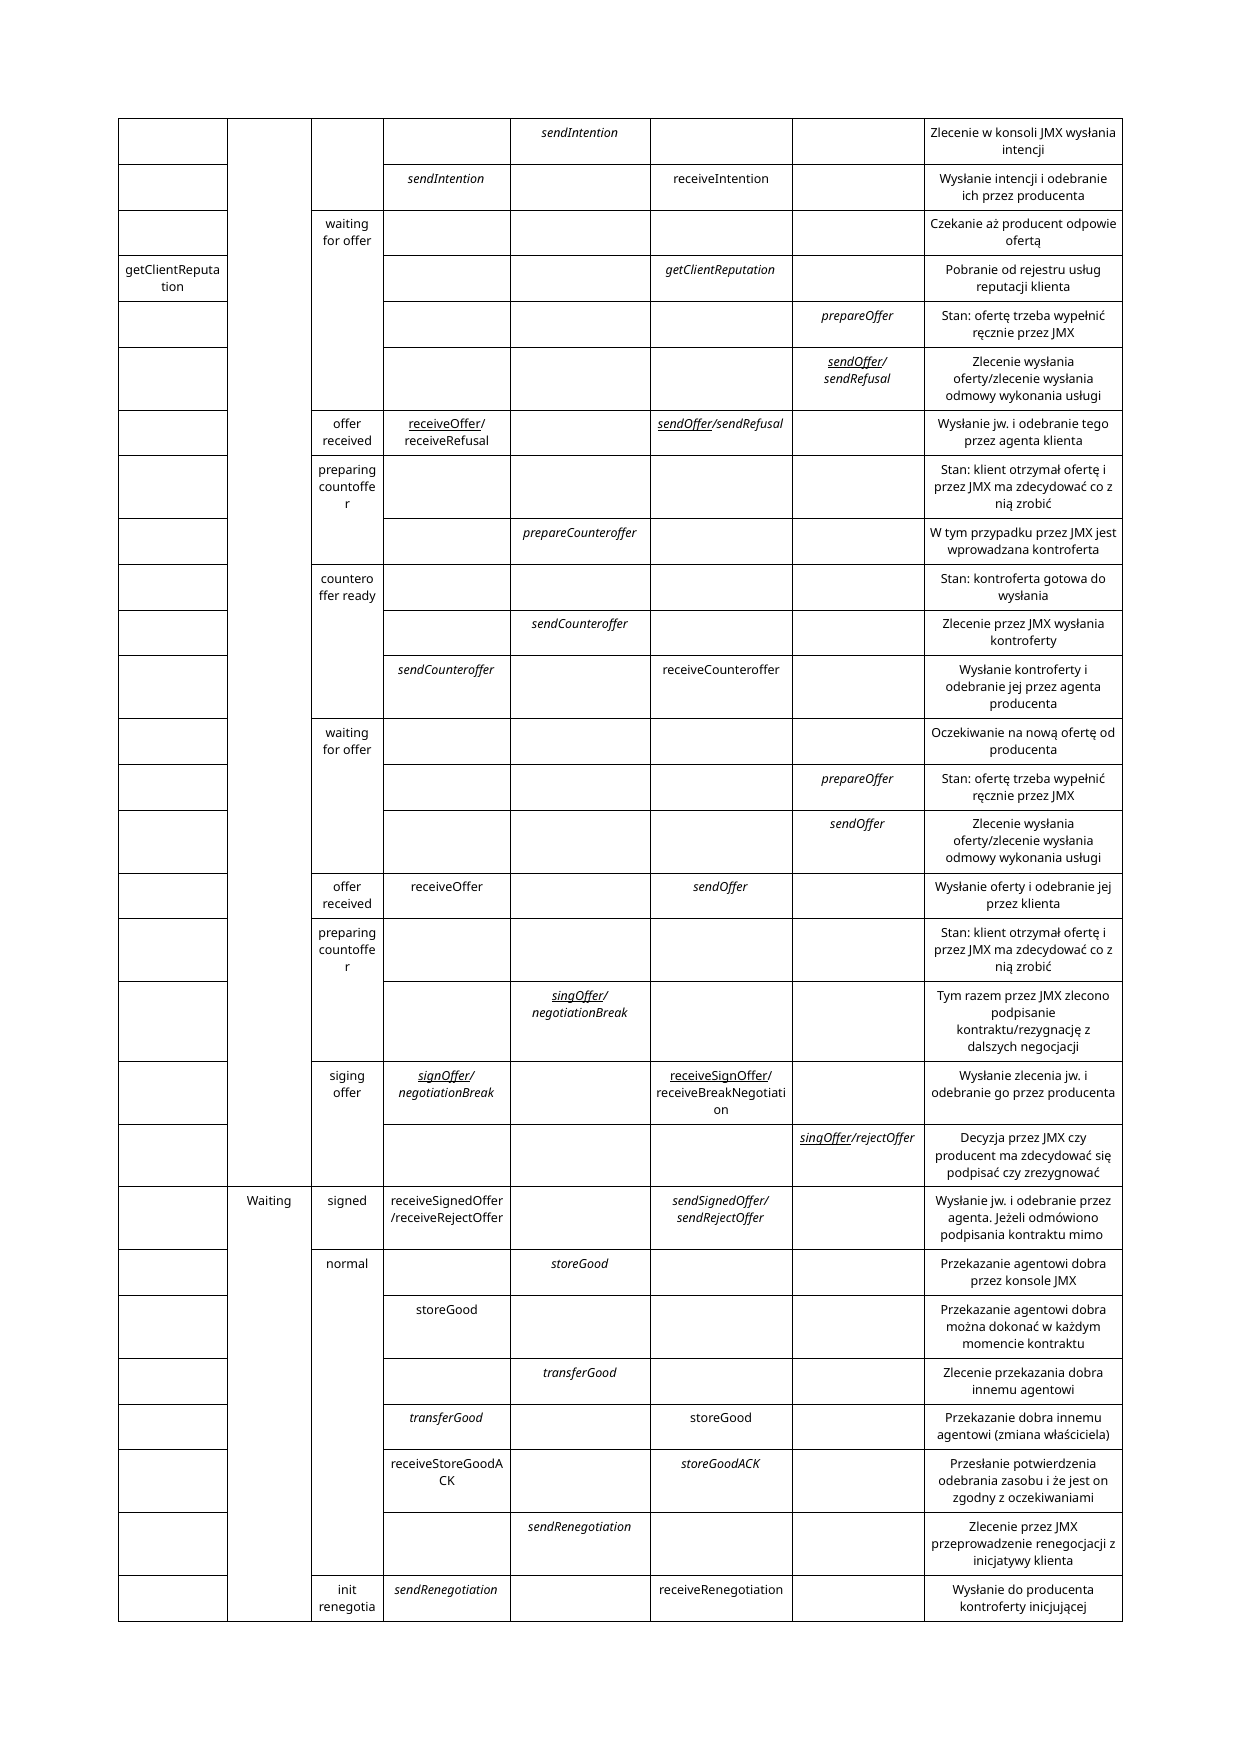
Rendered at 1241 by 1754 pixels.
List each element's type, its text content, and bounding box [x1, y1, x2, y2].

table_cell [384, 1250, 510, 1295]
table_cell Czekanie aż producent odpowie ofertą [925, 211, 1122, 255]
table_cell [511, 1576, 650, 1621]
table_cell [793, 211, 924, 255]
table_cell Zlecenie w konsoli JMX wysłania intencji [925, 119, 1122, 164]
table_cell sendSignedOffer/sendRejectOffer [651, 1187, 792, 1249]
table_cell [511, 719, 650, 764]
table_cell receiveRenegotiation [651, 1576, 792, 1621]
table_cell [793, 1405, 924, 1449]
table_cell preparing countoffer [312, 456, 383, 564]
table_cell [793, 874, 924, 918]
table_cell [119, 1576, 227, 1621]
table_cell sendOffer [793, 811, 924, 872]
table_cell [384, 811, 510, 872]
table_cell [119, 1062, 227, 1124]
table_cell waiting for offer [312, 719, 383, 872]
table_cell [511, 411, 650, 455]
table_cell [384, 302, 510, 347]
table_cell sendIntention [384, 165, 510, 209]
table_cell [793, 1576, 924, 1621]
table_cell receiveSignedOffer/receiveRejectOffer [384, 1187, 510, 1249]
table_cell Tym razem przez JMX zlecono podpisanie kontraktu/rezygnację z dalszych negocjacji [925, 982, 1122, 1061]
table_cell receiveOffer [384, 874, 510, 918]
table_cell [119, 1296, 227, 1358]
table_cell [119, 982, 227, 1061]
table_cell storeGood [384, 1296, 510, 1358]
table_cell [119, 1450, 227, 1512]
table_cell [793, 411, 924, 455]
table_cell [119, 919, 227, 981]
table_cell [511, 656, 650, 718]
table_cell preparing countoffer [312, 919, 383, 1061]
table_cell [651, 519, 792, 564]
table_cell [119, 165, 227, 209]
table_cell Decyzja przez JMX czy producent ma zdecydować się podpisać czy zrezygnować [925, 1125, 1122, 1186]
table_cell transferGood [384, 1405, 510, 1449]
table_cell normal [312, 1250, 383, 1575]
table_cell sendCounteroffer [384, 656, 510, 718]
table_cell [511, 1125, 650, 1186]
table_cell [119, 1187, 227, 1249]
table_cell [793, 1062, 924, 1124]
table_cell Stan: kontroferta gotowa do wysłania [925, 565, 1122, 609]
table_cell prepareOffer [793, 302, 924, 347]
table_cell [793, 1187, 924, 1249]
table_cell [793, 1250, 924, 1295]
table_cell Przesłanie potwierdzenia odebrania zasobu i że jest on zgodny z oczekiwaniami [925, 1450, 1122, 1512]
table_cell W tym przypadku przez JMX jest wprowadzana kontroferta [925, 519, 1122, 564]
table_cell [119, 1513, 227, 1575]
table_cell [384, 119, 510, 164]
table_cell Oczekiwanie na nową ofertę od producenta [925, 719, 1122, 764]
table_cell Zlecenie przekazania dobra innemu agentowi [925, 1359, 1122, 1403]
table_cell offer received [312, 411, 383, 455]
table_cell [511, 919, 650, 981]
table_cell Zlecenie wysłania oferty/zlecenie wysłania odmowy wykonania usługi [925, 348, 1122, 409]
table_cell Przekazanie agentowi dobra przez konsole JMX [925, 1250, 1122, 1295]
table_cell [651, 1250, 792, 1295]
table_cell [793, 919, 924, 981]
table_cell receiveIntention [651, 165, 792, 209]
table_cell getClientReputation [651, 256, 792, 301]
table_cell [511, 1062, 650, 1124]
table_cell [793, 256, 924, 301]
table_cell [651, 811, 792, 872]
table_cell Zlecenie przez JMX przeprowadzenie renegocjacji z inicjatywy klienta [925, 1513, 1122, 1575]
table_cell receiveOffer/receiveRefusal [384, 411, 510, 455]
table_cell [119, 811, 227, 872]
table_cell Stan: klient otrzymał ofertę i przez JMX ma zdecydować co z nią zrobić [925, 456, 1122, 518]
table_cell [651, 919, 792, 981]
table_cell Stan: ofertę trzeba wypełnić ręcznie przez JMX [925, 765, 1122, 809]
table_cell [651, 302, 792, 347]
table_cell [511, 165, 650, 209]
table_cell [384, 1513, 510, 1575]
table_cell [651, 1125, 792, 1186]
table_cell [119, 519, 227, 564]
table_cell [119, 119, 227, 164]
table_cell singOffer/negotiationBreak [511, 982, 650, 1061]
table_cell singOffer/rejectOffer [793, 1125, 924, 1186]
table_cell prepareOffer [793, 765, 924, 809]
table_cell receiveCounteroffer [651, 656, 792, 718]
table_cell Przekazanie dobra innemu agentowi (zmiana właściciela) [925, 1405, 1122, 1449]
table_cell [793, 456, 924, 518]
table_cell sendRenegotiation [384, 1576, 510, 1621]
table_cell sendOffer/sendRefusal [793, 348, 924, 409]
table_cell [793, 565, 924, 609]
table_cell Przekazanie agentowi dobra można dokonać w każdym momencie kontraktu [925, 1296, 1122, 1358]
table_cell [119, 611, 227, 655]
table_cell [384, 765, 510, 809]
table_cell Wysłanie jw. i odebranie tego przez agenta klienta [925, 411, 1122, 455]
table_cell [119, 1250, 227, 1295]
table_cell [119, 348, 227, 409]
table_cell Stan: ofertę trzeba wypełnić ręcznie przez JMX [925, 302, 1122, 347]
table_cell [793, 165, 924, 209]
table_cell sendOffer/sendRefusal [651, 411, 792, 455]
table_cell [384, 982, 510, 1061]
table_cell receiveStoreGoodACK [384, 1450, 510, 1512]
table_cell [511, 348, 650, 409]
table_cell [384, 348, 510, 409]
table_cell [511, 1405, 650, 1449]
table_cell [651, 348, 792, 409]
table_cell [651, 1513, 792, 1575]
table_cell getClientReputation [119, 256, 227, 301]
table_cell [119, 211, 227, 255]
table_cell sendIntention [511, 119, 650, 164]
table_cell [511, 1450, 650, 1512]
table_cell waiting for offer [312, 211, 383, 409]
table_cell [119, 1125, 227, 1186]
table_cell Wysłanie do producenta kontroferty inicjującej [925, 1576, 1122, 1621]
table_cell [793, 1450, 924, 1512]
table_cell [119, 1359, 227, 1403]
table_cell sendRenegotiation [511, 1513, 650, 1575]
table_cell [651, 1296, 792, 1358]
table_cell signed [312, 1187, 383, 1249]
table_cell [511, 874, 650, 918]
table_cell [119, 656, 227, 718]
table_cell [312, 119, 383, 209]
table_cell sendOffer [651, 874, 792, 918]
table_cell [511, 456, 650, 518]
table_cell [119, 874, 227, 918]
table_cell [793, 1359, 924, 1403]
table_cell [651, 982, 792, 1061]
table_cell [384, 519, 510, 564]
table_cell [793, 519, 924, 564]
table_cell [793, 719, 924, 764]
table_cell [119, 719, 227, 764]
table_cell init renegotia [312, 1576, 383, 1621]
table_cell sendCounteroffer [511, 611, 650, 655]
table_cell [651, 765, 792, 809]
table_cell Zlecenie wysłania oferty/zlecenie wysłania odmowy wykonania usługi [925, 811, 1122, 872]
table_cell [384, 211, 510, 255]
table_cell storeGood [651, 1405, 792, 1449]
table_cell siging offer [312, 1062, 383, 1186]
table_cell Wysłanie oferty i odebranie jej przez klienta [925, 874, 1122, 918]
table_cell [511, 211, 650, 255]
table_cell [119, 456, 227, 518]
table_cell [651, 456, 792, 518]
table_cell Wysłanie kontroferty i odebranie jej przez agenta producenta [925, 656, 1122, 718]
table_cell prepareCounteroffer [511, 519, 650, 564]
table_cell Waiting [228, 1187, 311, 1621]
table_cell [793, 656, 924, 718]
table_cell Wysłanie zlecenia jw. i odebranie go przez producenta [925, 1062, 1122, 1124]
table_cell [651, 719, 792, 764]
table_cell [384, 565, 510, 609]
table_cell [384, 719, 510, 764]
table_cell storeGood [511, 1250, 650, 1295]
table_cell storeGoodACK [651, 1450, 792, 1512]
table_cell [119, 1405, 227, 1449]
table_cell [384, 919, 510, 981]
table_cell [511, 1187, 650, 1249]
table_cell Zlecenie przez JMX wysłania kontroferty [925, 611, 1122, 655]
table_cell [793, 1513, 924, 1575]
table_cell [228, 119, 311, 1186]
table_cell [119, 765, 227, 809]
table_cell [793, 119, 924, 164]
table_cell [384, 1125, 510, 1186]
table_cell [651, 565, 792, 609]
table_cell [384, 256, 510, 301]
table_cell counteroffer ready [312, 565, 383, 718]
table_cell [511, 256, 650, 301]
table_cell [384, 456, 510, 518]
table_cell [651, 211, 792, 255]
table_cell [793, 1296, 924, 1358]
table_cell [651, 119, 792, 164]
table_cell [793, 982, 924, 1061]
table_cell offer received [312, 874, 383, 918]
table_cell [511, 811, 650, 872]
table_cell [511, 765, 650, 809]
table_cell [511, 302, 650, 347]
table_cell transferGood [511, 1359, 650, 1403]
table_cell [384, 1359, 510, 1403]
table_cell [119, 411, 227, 455]
table_cell [384, 611, 510, 655]
table_cell Wysłanie intencji i odebranie ich przez producenta [925, 165, 1122, 209]
table_cell [511, 1296, 650, 1358]
table_cell [511, 565, 650, 609]
table_cell [119, 302, 227, 347]
table_cell signOffer/negotiationBreak [384, 1062, 510, 1124]
table_cell receiveSignOffer/receiveBreakNegotiation [651, 1062, 792, 1124]
table_cell [651, 611, 792, 655]
table_cell [119, 565, 227, 609]
table_cell Stan: klient otrzymał ofertę i przez JMX ma zdecydować co z nią zrobić [925, 919, 1122, 981]
table_cell Wysłanie jw. i odebranie przez agenta. Jeżeli odmówiono podpisania kontraktu mimo [925, 1187, 1122, 1249]
table_cell [793, 611, 924, 655]
table_cell Pobranie od rejestru usług reputacji klienta [925, 256, 1122, 301]
table_cell [651, 1359, 792, 1403]
